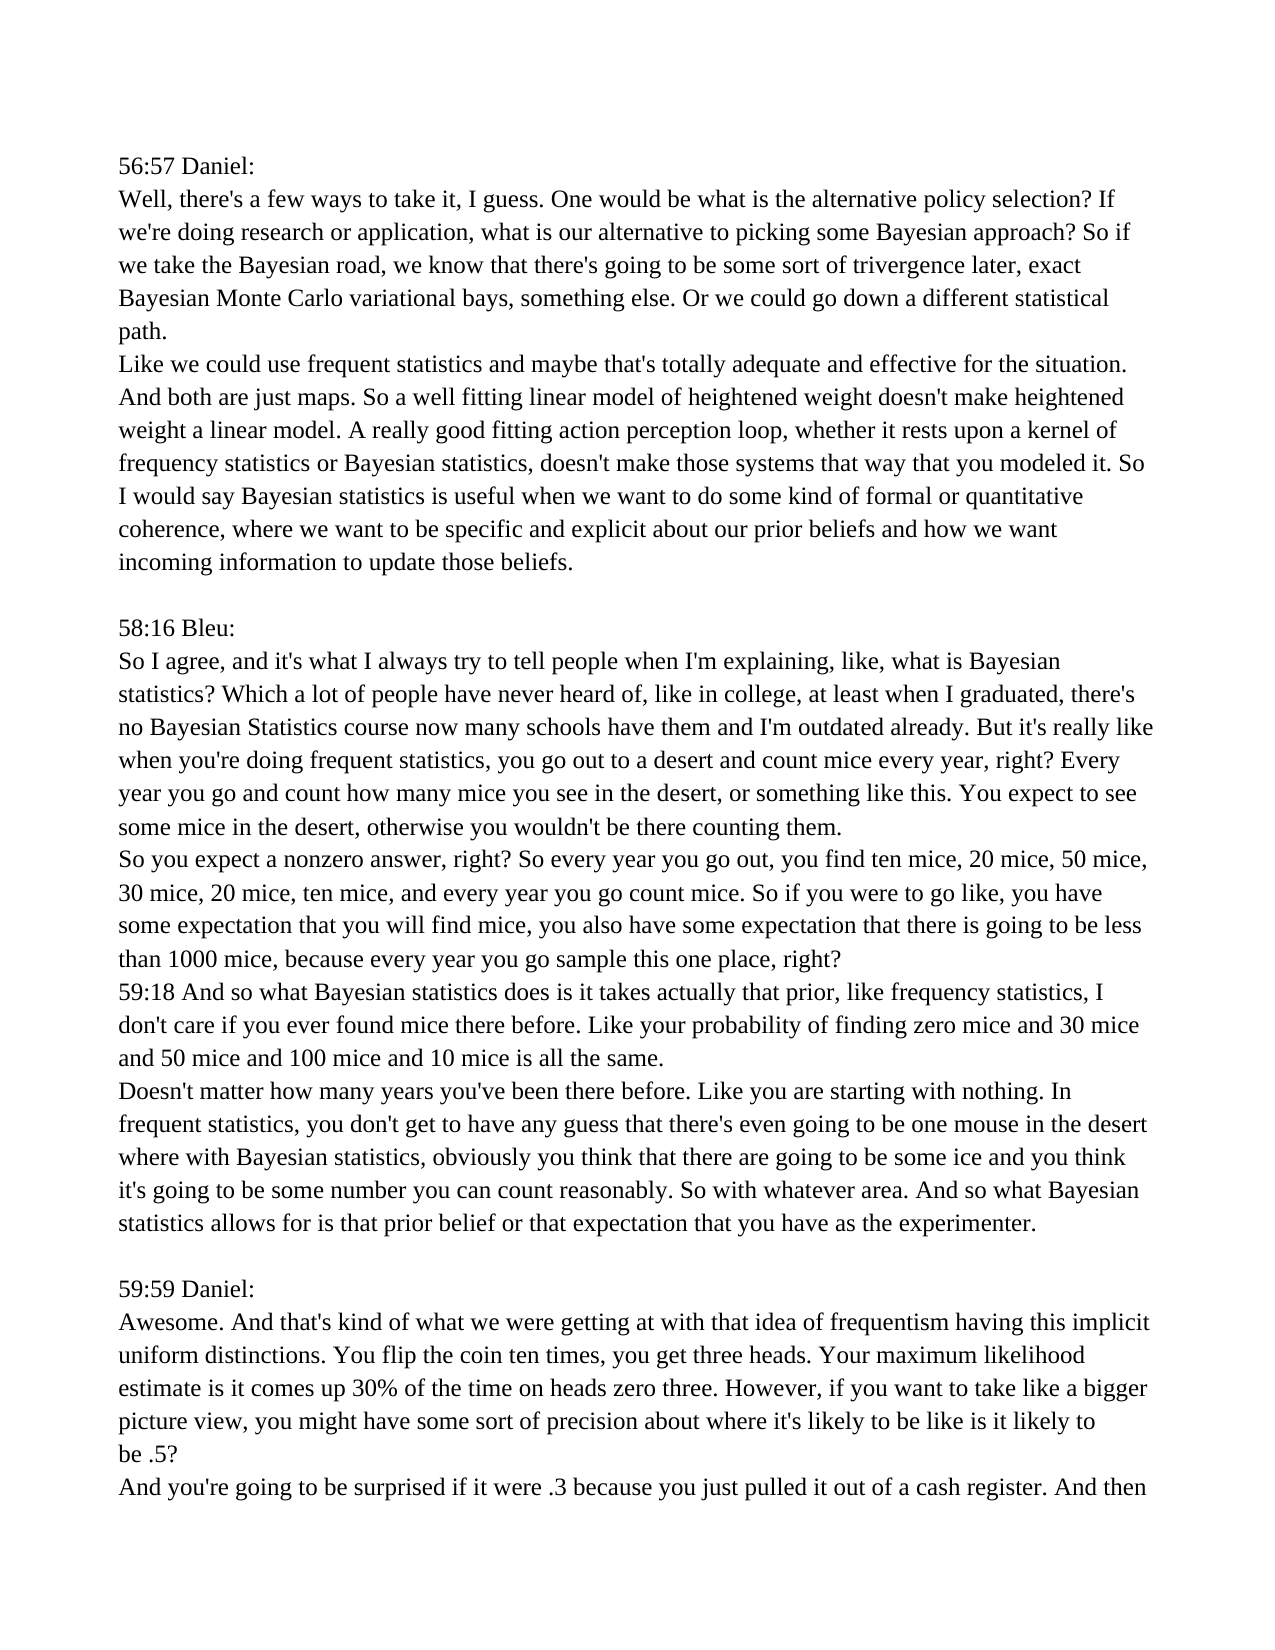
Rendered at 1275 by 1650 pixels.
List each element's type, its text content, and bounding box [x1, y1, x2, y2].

text And you're going to be surprised if it were .3 because you just pulled it out of a cash register. And then [118, 1472, 1157, 1501]
text So I agree, and it's what I always try to tell people when I'm explaining, like, what is Bayesian statistics? Which a lot of people have never heard of, like in college, at least when I graduated, there's no Bayesian Statistics course now many schools have them and I'm outdated already. But it's really like when you're doing frequent statistics, you go out to a desert and count mice every year, right? Every year you go and count how many mice you see in the desert, or something like this. You expect to see some mice in the desert, otherwise you wouldn't be there counting them. [118, 646, 1157, 840]
text Doesn't matter how many years you've been there before. Like you are starting with nothing. In frequent statistics, you don't get to have any guess that there's even going to be one mouse in the desert where with Bayesian statistics, obviously you think that there are going to be some ice and you think it's going to be some number you can count reasonably. So with whatever area. And so what Bayesian statistics allows for is that prior belief or that expectation that you have as the experimenter. [118, 1076, 1157, 1237]
text 58:16 Bleu: [118, 613, 1157, 642]
text Awesome. And that's kind of what we were getting at with that idea of frequentism having this implicit uniform distinctions. You flip the coin ten times, you get three heads. Your maximum likelihood estimate is it comes up 30% of the time on heads zero three. However, if you want to take like a bigger picture view, you might have some sort of precision about where it's likely to be like is it likely to be .5? [118, 1307, 1157, 1468]
text Like we could use frequent statistics and maybe that's totally adequate and effective for the situation. And both are just maps. So a well fitting linear model of heightened weight doesn't make heightened weight a linear model. A really good fitting action perception loop, whether it rests upon a kernel of frequency statistics or Bayesian statistics, doesn't make those systems that way that you modeled it. So I would say Bayesian statistics is useful when we want to do some kind of formal or quantitative coherence, where we want to be specific and explicit about our prior beliefs and how we want incoming information to update those beliefs. [118, 349, 1157, 576]
text 59:18 And so what Bayesian statistics does is it takes actually that prior, like frequency statistics, I don't care if you ever found mice there before. Like your probability of finding zero mice and 30 mice and 50 mice and 100 mice and 10 mice is all the same. [118, 977, 1157, 1071]
text Well, there's a few ways to take it, I guess. One would be what is the alternative policy selection? If we're doing research or application, what is our alternative to picking some Bayesian approach? So if we take the Bayesian road, we know that there's going to be some sort of trivergence later, exact Bayesian Monte Carlo variational bays, something else. Or we could go down a different statistical path. [118, 184, 1157, 345]
text 59:59 Daniel: [118, 1274, 1157, 1303]
text 56:57 Daniel: [118, 151, 1157, 180]
text So you expect a nonzero answer, right? So every year you go out, you find ten mice, 20 mice, 50 mice, 30 mice, 20 mice, ten mice, and every year you go count mice. So if you were to go like, you have some expectation that you will find mice, you also have some expectation that there is going to be less than 1000 mice, because every year you go sample this one place, right? [118, 844, 1157, 972]
